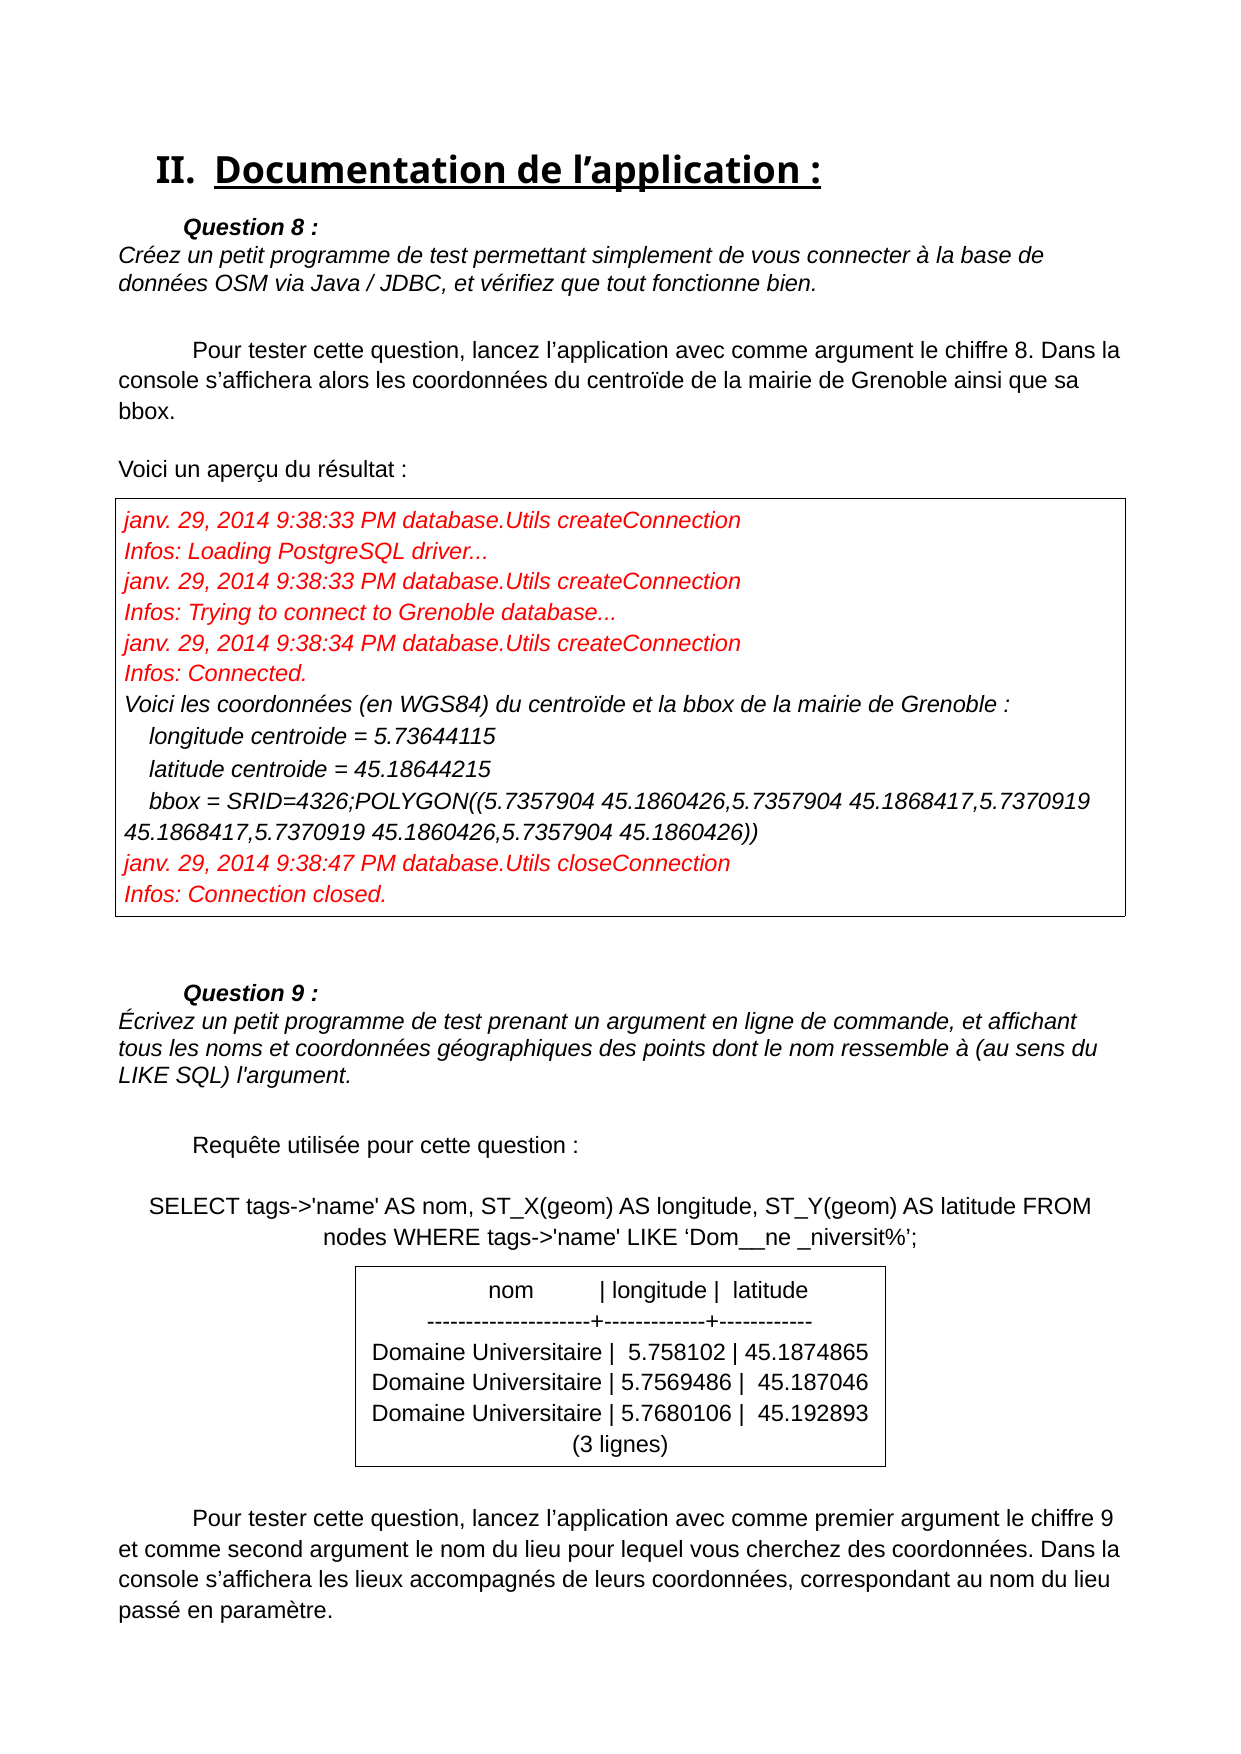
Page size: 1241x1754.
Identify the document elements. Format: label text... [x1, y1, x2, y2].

text janv. 29, 2014 9:38:33 PM database.Utils createConnection [124, 568, 1116, 595]
text (3 lignes) [363, 1430, 877, 1457]
text latitude centroide = 45.18644215 [124, 754, 1116, 782]
text Pour tester cette question, lancez l’application avec comme argument le chiffre 8. Dans la console s’affichera alors les coordonnées du centroïde de la mairie de Grenoble ainsi que sa bbox. [118, 336, 1122, 424]
text bbox = SRID=4326;POLYGON((5.7357904 45.1860426,5.7357904 45.1868417,5.7370919 45.1868417,5.7370919 45.1860426,5.7357904 45.1860426)) [124, 786, 1116, 846]
text Requête utilisée pour cette question : [118, 1131, 1122, 1158]
text Domaine Universitaire | 5.7569486 | 45.187046 [363, 1369, 877, 1396]
subtitle Documentation de l’application : [140, 143, 1122, 194]
text Domaine Universitaire | 5.7680106 | 45.192893 [363, 1399, 877, 1426]
text Voici un aperçu du résultat : [118, 455, 1122, 482]
text ---------------------+-------------+------------ [363, 1307, 877, 1334]
text longitude centroide = 5.73644115 [124, 721, 1116, 750]
text Infos: Connected. [124, 660, 1116, 687]
text Infos: Loading PostgreSQL driver... [124, 537, 1116, 564]
text SELECT tags->'name' AS nom, ST_X(geom) AS longitude, ST_Y(geom) AS latitude FROM nodes WHERE tags->'name' LIKE ‘Dom__ne _niversit%’; [118, 1193, 1122, 1250]
text janv. 29, 2014 9:38:47 PM database.Utils closeConnection [124, 849, 1116, 876]
text janv. 29, 2014 9:38:34 PM database.Utils createConnection [124, 629, 1116, 656]
text Voici les coordonnées (en WGS84) du centroïde et la bbox de la mairie de Grenoble : [124, 690, 1116, 717]
text Domaine Universitaire | 5.758102 | 45.1874865 [363, 1338, 877, 1365]
text nom | longitude | latitude [363, 1275, 877, 1303]
subtitle Question 8 : [118, 208, 1122, 241]
text Pour tester cette question, lancez l’application avec comme premier argument le chiffre 9 et comme second argument le nom du lieu pour lequel vous cherchez des coordonnées. Dans la console s’affichera les lieux accompagnés de leurs coordonnées, correspondant au nom du lieu passé en paramètre. [118, 1504, 1122, 1623]
text janv. 29, 2014 9:38:33 PM database.Utils createConnection [124, 507, 1116, 533]
text Créez un petit programme de test permettant simplement de vous connecter à la base de données OSM via Java / JDBC, et vérifiez que tout fonctionne bien. [118, 241, 1122, 297]
text Infos: Trying to connect to Grenoble database... [124, 598, 1116, 625]
text Écrivez un petit programme de test prenant un argument en ligne de commande, et affichant tous les noms et coordonnées géographiques des points dont le nom ressemble à (au sens du LIKE SQL) l'argument. [118, 1008, 1122, 1088]
text Infos: Connection closed. [124, 880, 1116, 907]
subtitle Question 9 : [118, 974, 1122, 1008]
